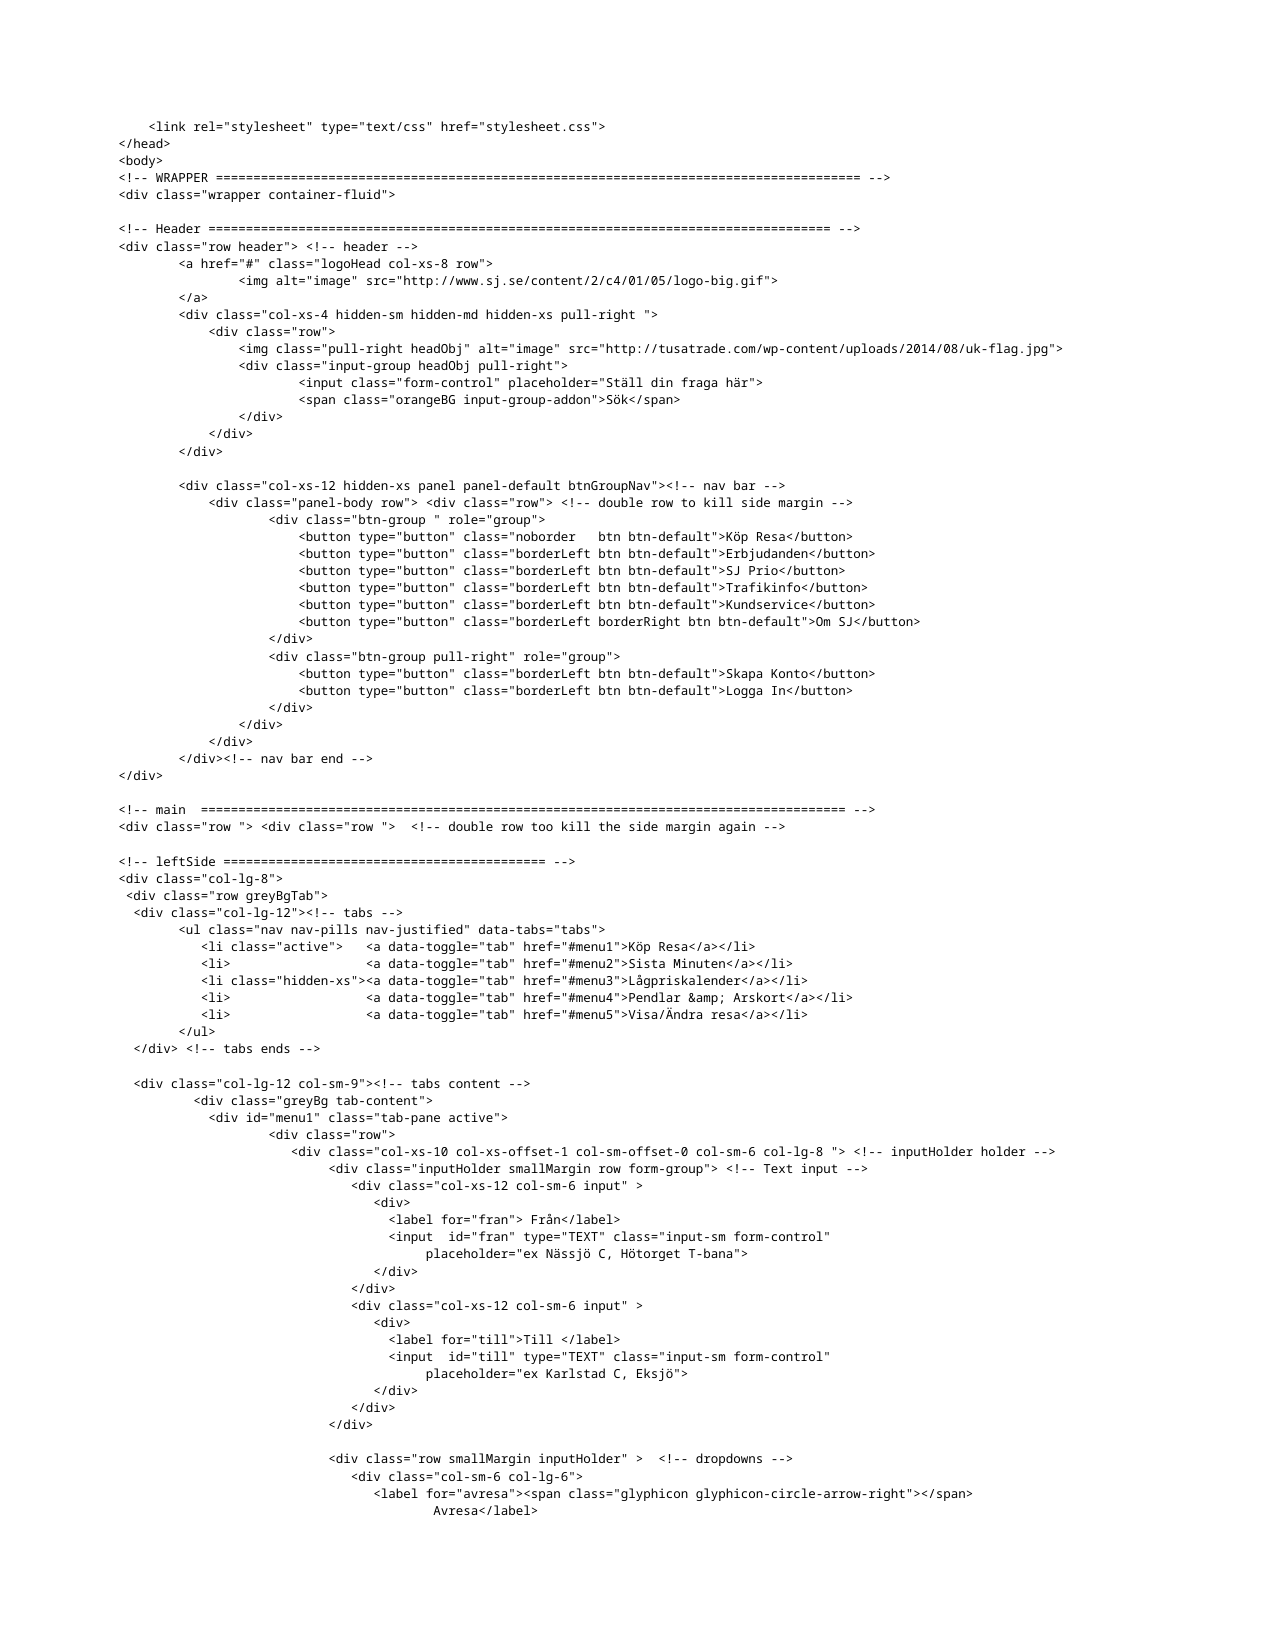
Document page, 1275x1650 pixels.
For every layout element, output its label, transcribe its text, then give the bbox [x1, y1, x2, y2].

text <!-- leftSide =========================================== --> [118, 853, 1157, 870]
text </div> [118, 716, 1157, 733]
text </div> [118, 631, 1157, 648]
text <button type="button" class="borderLeft btn btn-default">SJ Prio</button> [118, 562, 1157, 579]
text Avresa</label> [118, 1502, 1157, 1519]
text placeholder="ex Karlstad C, Eksjö"> [118, 1365, 1157, 1382]
text <div class="row greyBgTab"> [118, 887, 1157, 904]
text <div> [118, 1194, 1157, 1211]
text <!-- Header =================================================================================== --> [118, 221, 1157, 238]
text <li class="active"> <a data-toggle="tab" href="#menu1">Köp Resa</a></li> [118, 938, 1157, 955]
text <li> <a data-toggle="tab" href="#menu2">Sista Minuten</a></li> [118, 955, 1157, 972]
text </div><!-- nav bar end --> [118, 750, 1157, 767]
text <label for="till">Till </label> [118, 1331, 1157, 1348]
text <div class="col-xs-12 col-sm-6 input" > [118, 1177, 1157, 1194]
text <li> <a data-toggle="tab" href="#menu5">Visa/Ändra resa</a></li> [118, 1006, 1157, 1023]
text <!-- WRAPPER ====================================================================================== --> [118, 169, 1157, 186]
text <!-- main ====================================================================================== --> [118, 801, 1157, 818]
text <div class="greyBg tab-content"> [118, 1092, 1157, 1109]
text <div class="row "> <div class="row "> <!-- double row too kill the side margin again --> [118, 818, 1157, 836]
text <input id="fran" type="TEXT" class="input-sm form-control" [118, 1228, 1157, 1246]
text <link rel="stylesheet" type="text/css" href="stylesheet.css"> [118, 118, 1157, 135]
text <li> <a data-toggle="tab" href="#menu4">Pendlar &amp; Arskort</a></li> [118, 989, 1157, 1006]
text </div> [118, 426, 1157, 443]
text </div> [118, 1263, 1157, 1280]
text <span class="orangeBG input-group-addon">Sök</span> [118, 391, 1157, 408]
text <body> [118, 152, 1157, 169]
text <img alt="image" src="http://www.sj.se/content/2/c4/01/05/logo-big.gif"> [118, 272, 1157, 289]
text </div> <!-- tabs ends --> [118, 1041, 1157, 1058]
text <label for="fran"> Från</label> [118, 1211, 1157, 1228]
text <button type="button" class="noborder btn btn-default">Köp Resa</button> [118, 528, 1157, 545]
text <div id="menu1" class="tab-pane active"> [118, 1109, 1157, 1126]
text </div> [118, 1416, 1157, 1433]
text placeholder="ex Nässjö C, Hötorget T-bana"> [118, 1246, 1157, 1263]
text <div class="panel-body row"> <div class="row"> <!-- double row to kill side margin --> [118, 494, 1157, 511]
text </div> [118, 1382, 1157, 1399]
text <img class="pull-right headObj" alt="image" src="http://tusatrade.com/wp-content/uploads/2014/08/uk-flag.jpg"> [118, 340, 1157, 357]
text <input class="form-control" placeholder="Ställ din fraga här"> [118, 374, 1157, 391]
text <div class="col-lg-12 col-sm-9"><!-- tabs content --> [118, 1075, 1157, 1092]
text <div class="col-xs-12 hidden-xs panel panel-default btnGroupNav"><!-- nav bar --> [118, 477, 1157, 494]
text <input id="till" type="TEXT" class="input-sm form-control" [118, 1348, 1157, 1365]
text <div class="col-xs-4 hidden-sm hidden-md hidden-xs pull-right "> [118, 306, 1157, 323]
text <div class="row header"> <!-- header --> [118, 238, 1157, 255]
text </a> [118, 289, 1157, 306]
text <div class="row smallMargin inputHolder" > <!-- dropdowns --> [118, 1451, 1157, 1468]
text <div class="col-sm-6 col-lg-6"> [118, 1468, 1157, 1485]
text <div class="btn-group " role="group"> [118, 511, 1157, 528]
text <div class="wrapper container-fluid"> [118, 186, 1157, 203]
text <div class="col-xs-10 col-xs-offset-1 col-sm-offset-0 col-sm-6 col-lg-8 "> <!-- inputHolder holder --> [118, 1143, 1157, 1160]
text <ul class="nav nav-pills nav-justified" data-tabs="tabs"> [118, 921, 1157, 938]
text <button type="button" class="borderLeft borderRight btn btn-default">Om SJ</button> [118, 613, 1157, 631]
text <button type="button" class="borderLeft btn btn-default">Logga In</button> [118, 682, 1157, 699]
text <div class="col-lg-8"> [118, 870, 1157, 887]
text <a href="#" class="logoHead col-xs-8 row"> [118, 255, 1157, 272]
text <button type="button" class="borderLeft btn btn-default">Trafikinfo</button> [118, 579, 1157, 596]
text <div class="row"> [118, 1126, 1157, 1143]
text <div class="col-lg-12"><!-- tabs --> [118, 904, 1157, 921]
text <li class="hidden-xs"><a data-toggle="tab" href="#menu3">Lågpriskalender</a></li> [118, 972, 1157, 989]
text <div class="col-xs-12 col-sm-6 input" > [118, 1297, 1157, 1314]
text </div> [118, 699, 1157, 716]
text <button type="button" class="borderLeft btn btn-default">Erbjudanden</button> [118, 545, 1157, 562]
text </div> [118, 443, 1157, 460]
text </ul> [118, 1023, 1157, 1041]
text </div> [118, 733, 1157, 750]
text <div> [118, 1314, 1157, 1331]
text <label for="avresa"><span class="glyphicon glyphicon-circle-arrow-right"></span> [118, 1485, 1157, 1502]
text <button type="button" class="borderLeft btn btn-default">Skapa Konto</button> [118, 665, 1157, 682]
text <div class="input-group headObj pull-right"> [118, 357, 1157, 374]
text </head> [118, 135, 1157, 152]
text </div> [118, 1280, 1157, 1297]
text </div> [118, 1399, 1157, 1416]
text </div> [118, 408, 1157, 426]
text <div class="row"> [118, 323, 1157, 340]
text <div class="btn-group pull-right" role="group"> [118, 648, 1157, 665]
text <div class="inputHolder smallMargin row form-group"> <!-- Text input --> [118, 1160, 1157, 1177]
text <button type="button" class="borderLeft btn btn-default">Kundservice</button> [118, 596, 1157, 613]
text </div> [118, 767, 1157, 784]
